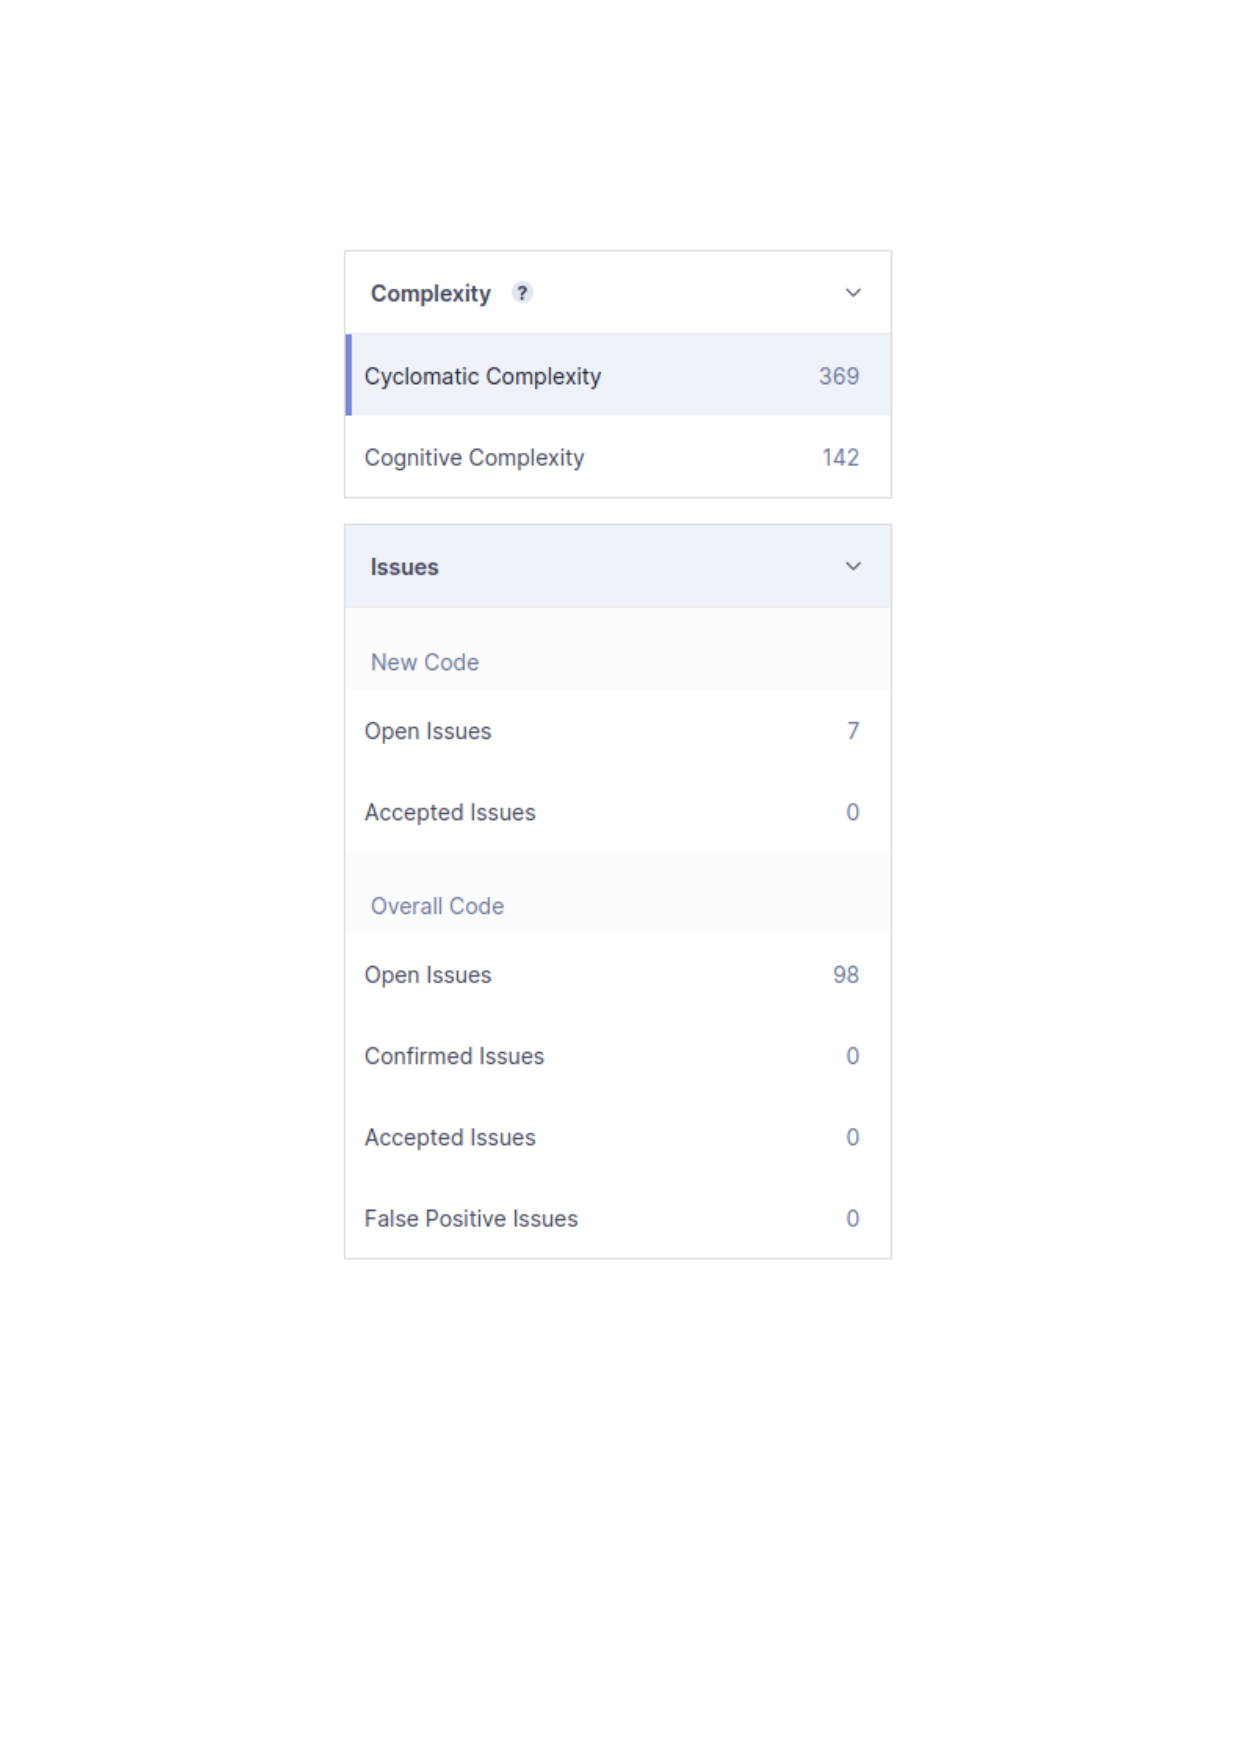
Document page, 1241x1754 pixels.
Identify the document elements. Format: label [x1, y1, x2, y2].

picture [338, 244, 902, 1277]
